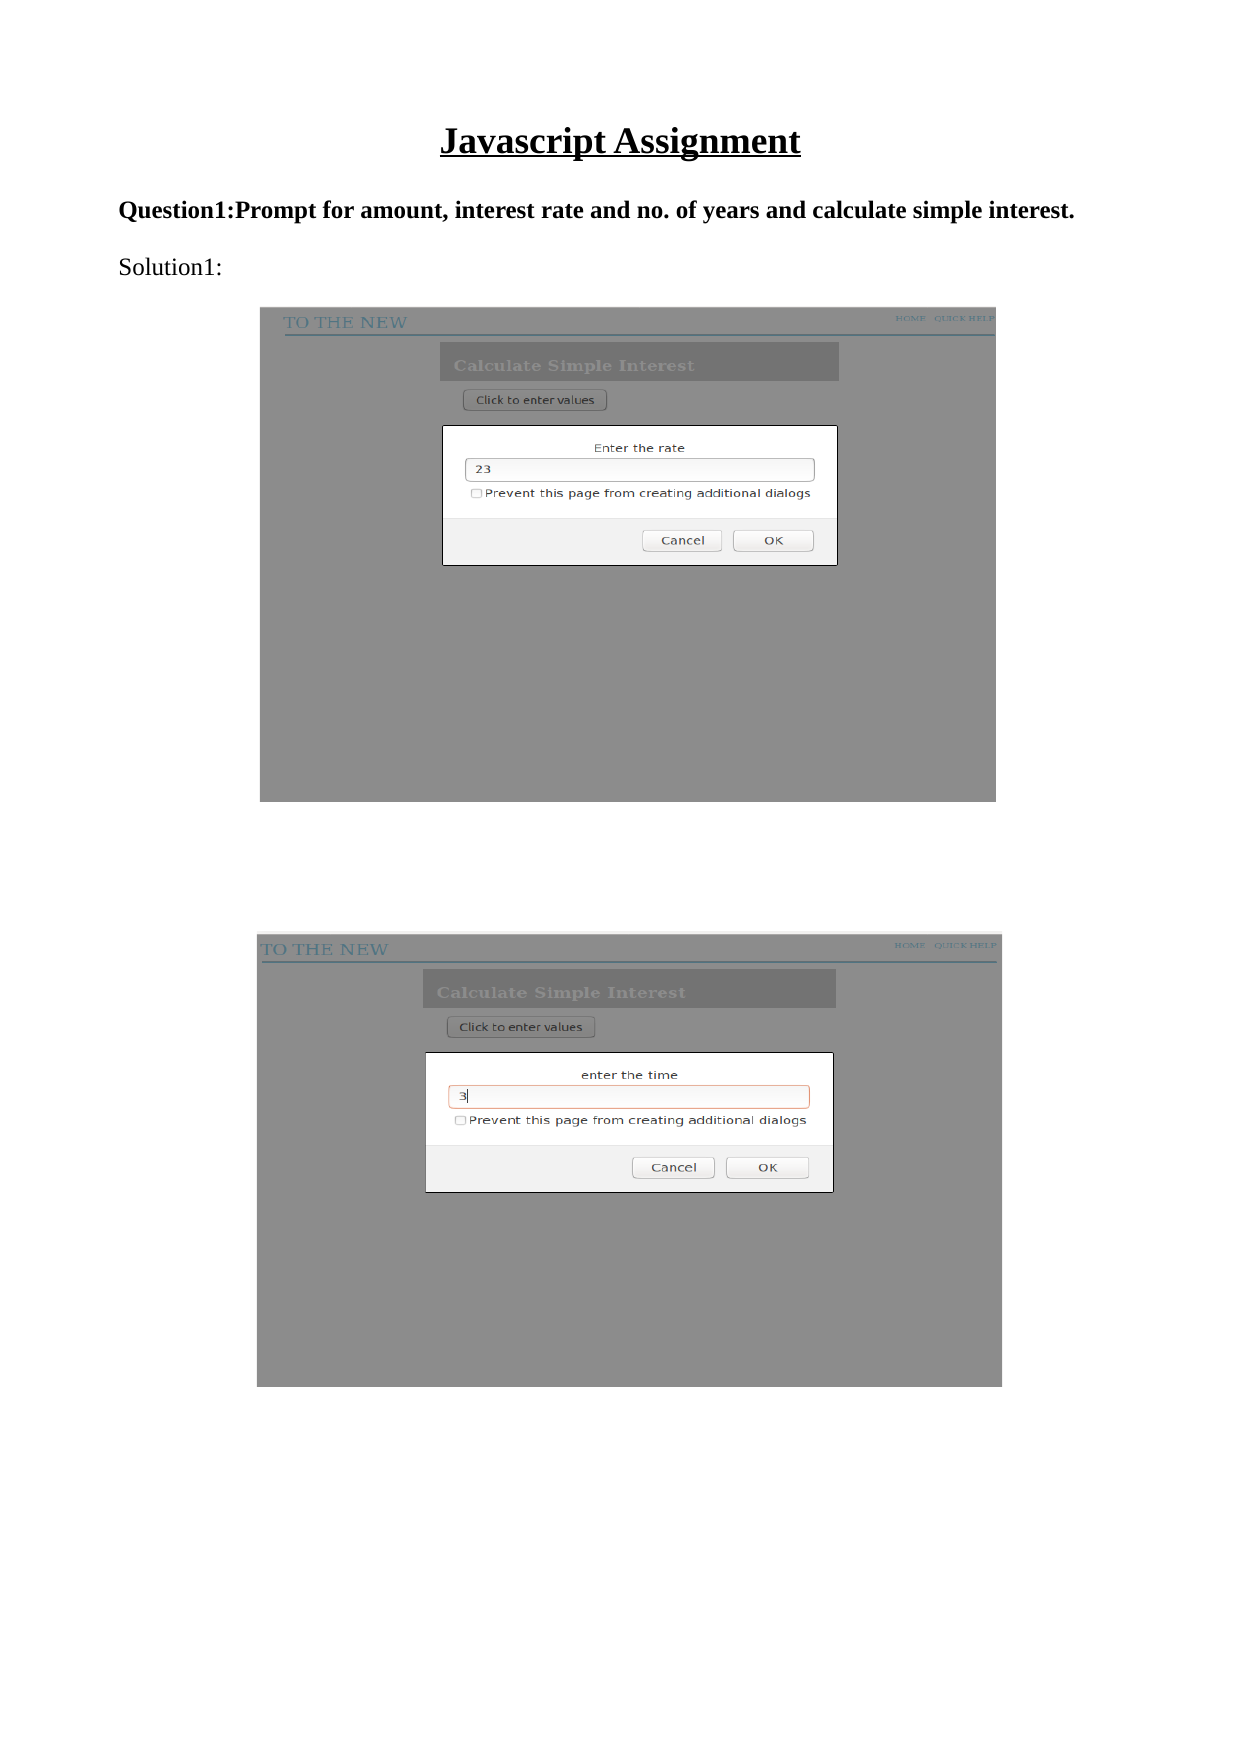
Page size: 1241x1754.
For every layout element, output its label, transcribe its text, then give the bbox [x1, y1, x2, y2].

text Javascript Assignment [118, 118, 1122, 161]
picture [259, 306, 996, 802]
text Question1:Prompt for amount, interest rate and no. of years and calculate simple interest. [118, 195, 1122, 223]
picture [256, 931, 1003, 1387]
text Solution1: [118, 252, 1122, 281]
